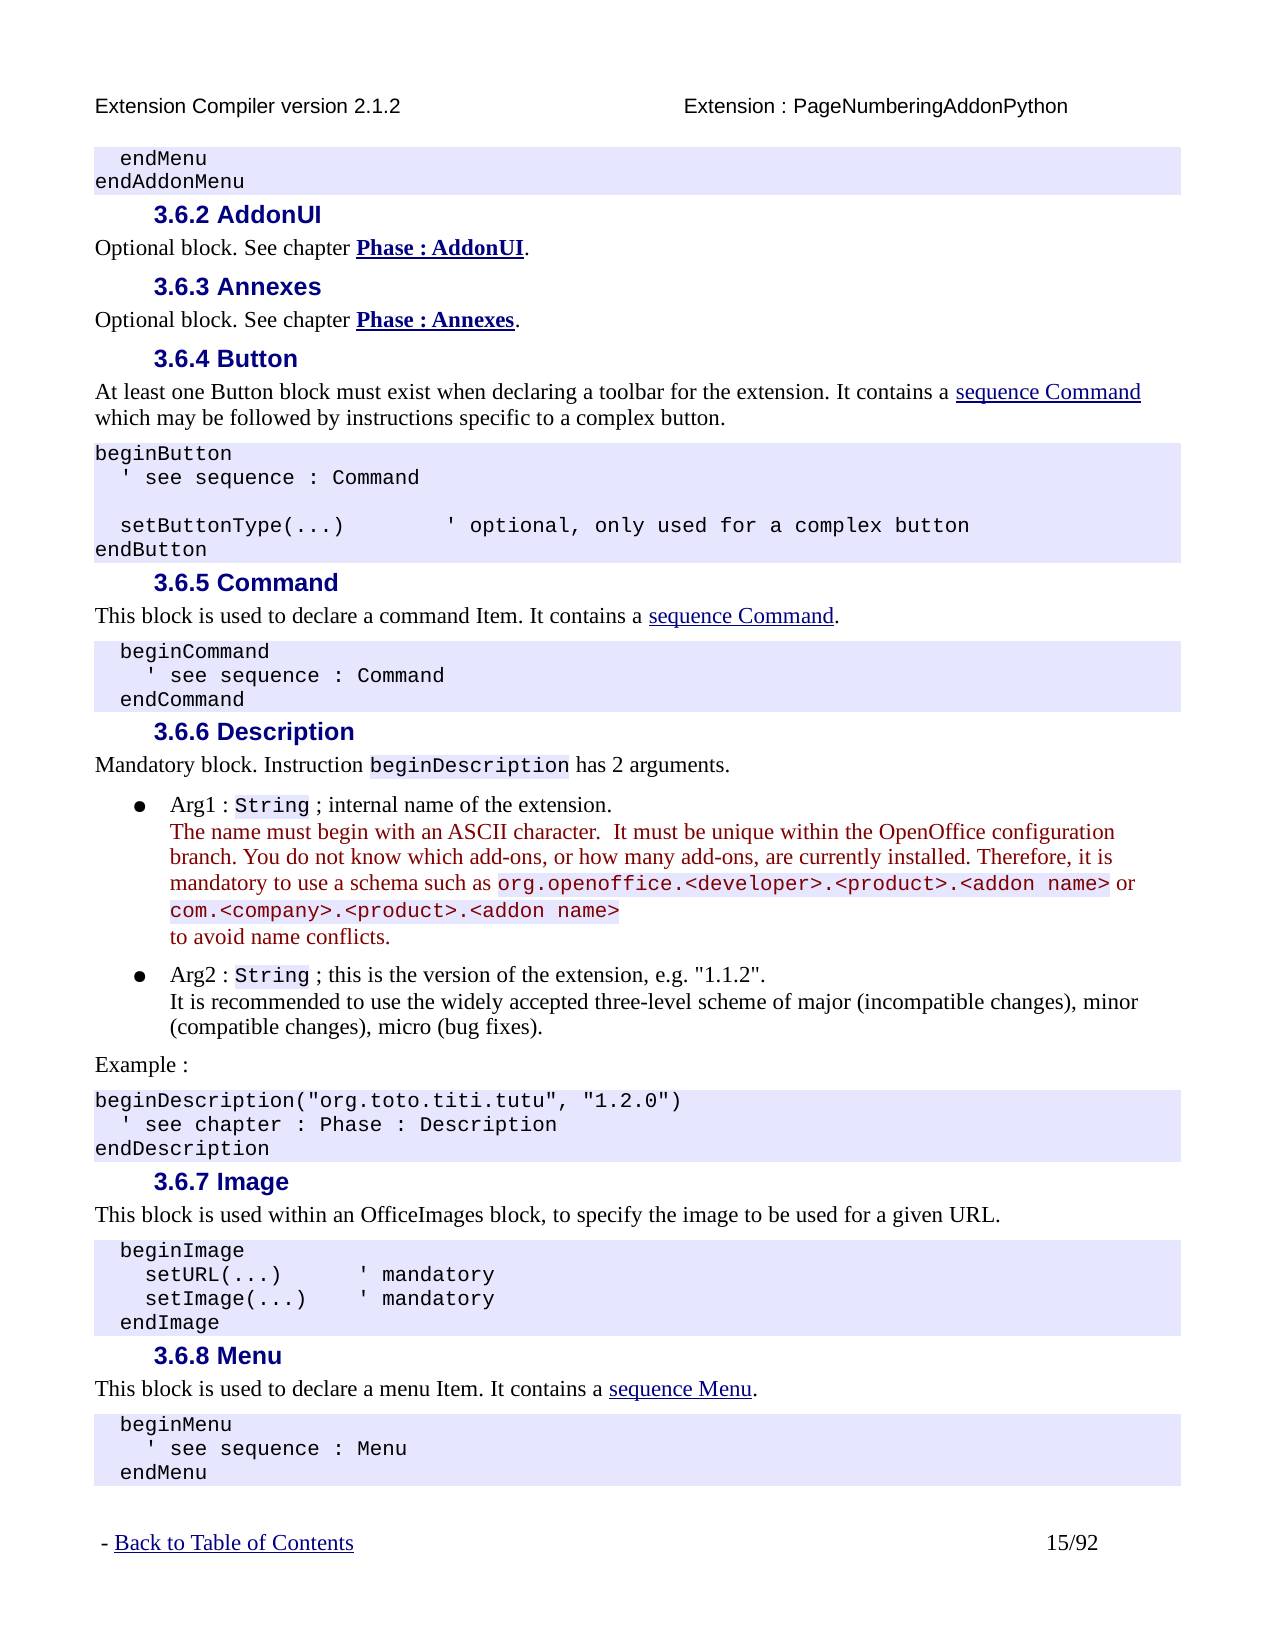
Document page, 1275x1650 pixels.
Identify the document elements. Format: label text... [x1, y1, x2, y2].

text ' see sequence : Menu [94, 1438, 1181, 1462]
text beginImage [94, 1240, 1181, 1264]
list Arg1 : String ; internal name of the extension. The name must begin with an ASCII character. It must be unique within the OpenOffice configuration branch. You do not know which add-ons, or how many add-ons, are currently installed. Therefore, it is mandatory to use a schema such as org.openoffice.<developer>.<product>.<addon name> or com.<company>.<product>.<addon name> to avoid name conflicts. [132, 792, 1181, 949]
text setButtonType(...) ' optional, only used for a complex button [94, 515, 1181, 539]
subtitle Command [153, 568, 1181, 597]
text This block is used within an OfficeImages block, to specify the image to be used for a given URL. [94, 1202, 1181, 1228]
subtitle AddonUI [153, 201, 1181, 229]
text endAddonMenu [94, 171, 1181, 195]
text beginCommand [94, 641, 1181, 664]
text Example : [94, 1052, 1181, 1078]
text beginButton [94, 443, 1181, 467]
subtitle Description [153, 718, 1181, 746]
text setURL(...) ' mandatory [94, 1264, 1181, 1288]
text ' see sequence : Command [94, 467, 1181, 491]
text endMenu [94, 1462, 1181, 1486]
text endImage [94, 1312, 1181, 1336]
subtitle Button [153, 345, 1181, 373]
subtitle Menu [153, 1342, 1181, 1370]
text Mandatory block. Instruction beginDescription has 2 arguments. [94, 752, 1181, 779]
text endButton [94, 539, 1181, 563]
text At least one Button block must exist when declaring a toolbar for the extension. It contains a sequence Command which may be followed by instructions specific to a complex button. [94, 379, 1181, 430]
text beginMenu [94, 1414, 1181, 1438]
text endMenu [94, 147, 1181, 171]
text ' see sequence : Command [94, 664, 1181, 688]
subtitle Annexes [153, 273, 1181, 301]
text Optional block. See chapter Phase : AddonUI. [94, 235, 1181, 261]
text This block is used to declare a command Item. It contains a sequence Command. [94, 602, 1181, 628]
text This block is used to declare a menu Item. It contains a sequence Menu. [94, 1376, 1181, 1401]
text setImage(...) ' mandatory [94, 1288, 1181, 1312]
text beginDescription("org.toto.titi.tutu", "1.2.0") [94, 1090, 1181, 1114]
subtitle Image [153, 1168, 1181, 1196]
list Arg2 : String ; this is the version of the extension, e.g. "1.1.2". It is recommended to use the widely accepted three-level scheme of major (incompatible changes), minor (compatible changes), micro (bug fixes). [132, 962, 1181, 1040]
text endCommand [94, 688, 1181, 712]
text endDescription [94, 1138, 1181, 1162]
text Optional block. See chapter Phase : Annexes. [94, 307, 1181, 333]
text ' see chapter : Phase : Description [94, 1114, 1181, 1138]
